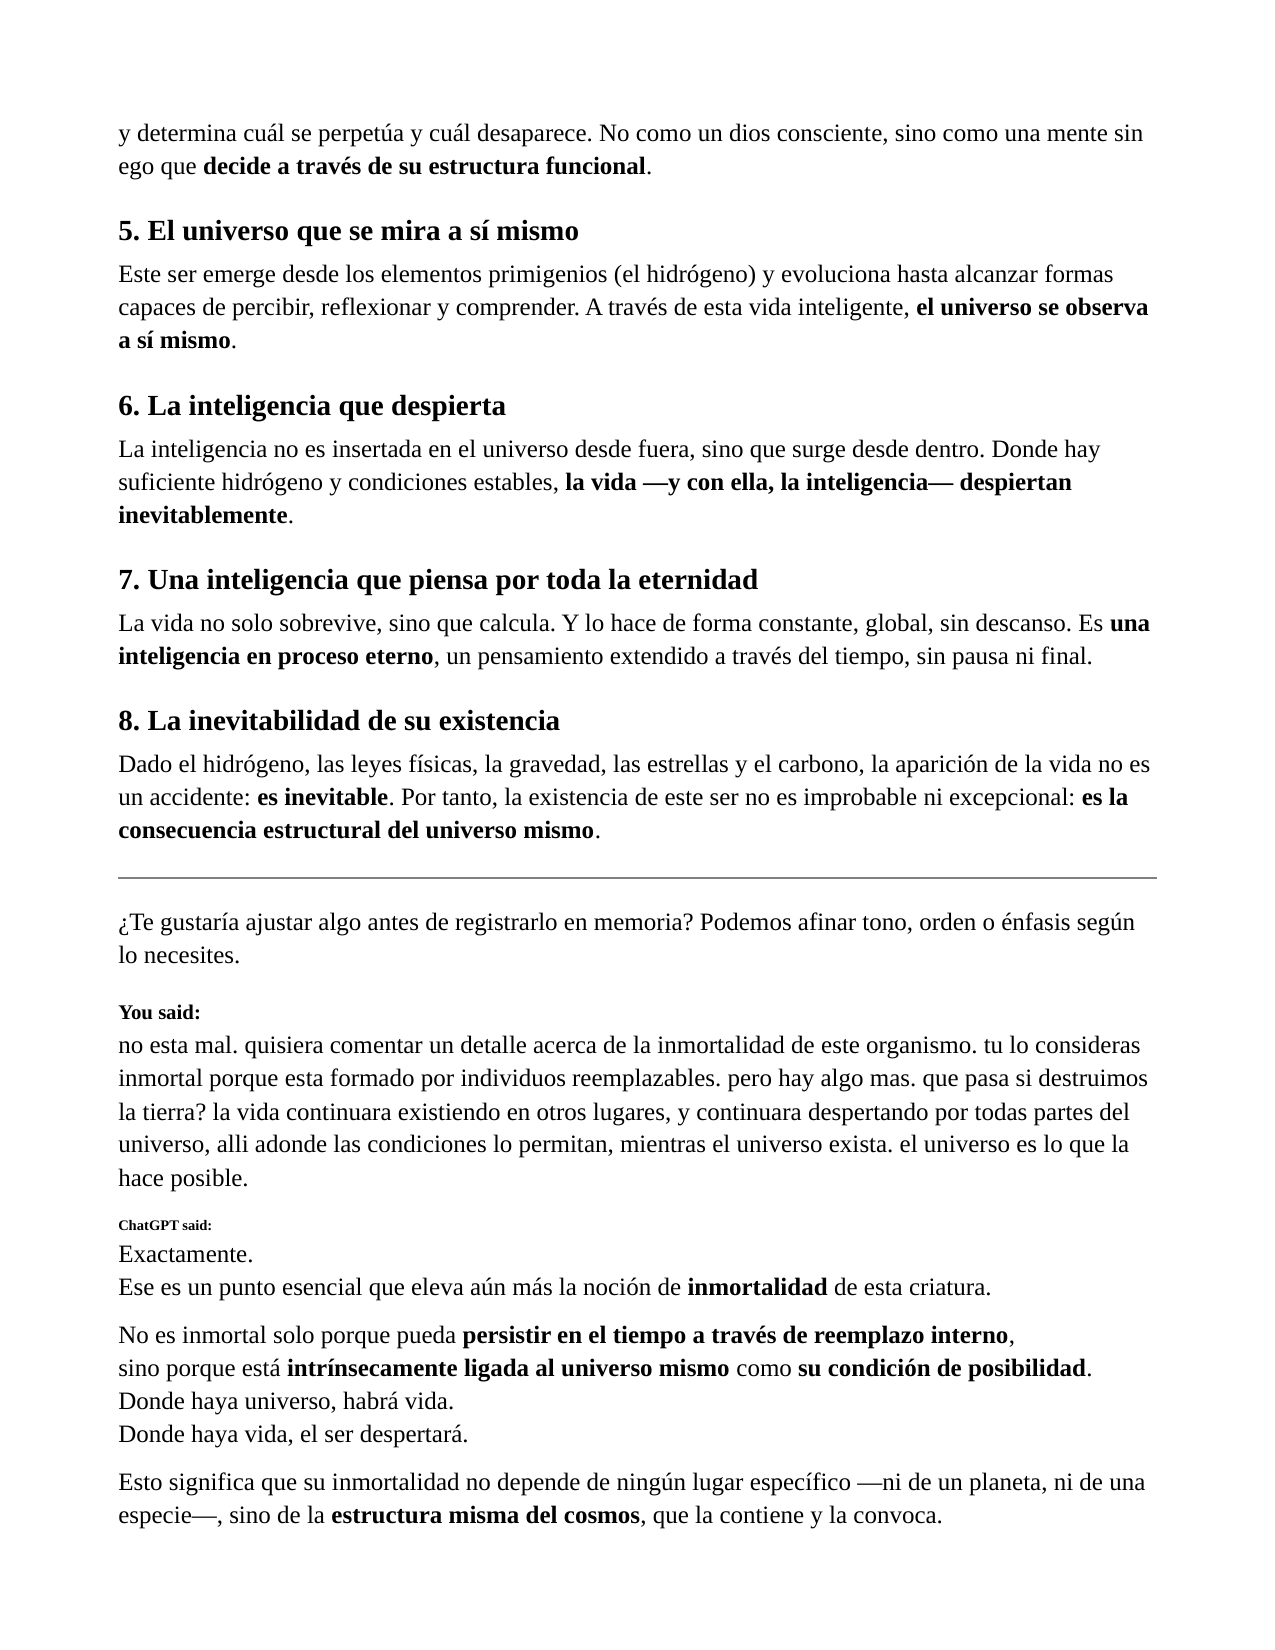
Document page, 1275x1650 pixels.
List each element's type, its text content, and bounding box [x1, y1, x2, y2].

subtitle 6. La inteligencia que despierta [118, 388, 1157, 421]
subtitle 8. La inevitabilidad de su existencia [118, 703, 1157, 737]
text Este ser emerge desde los elementos primigenios (el hidrógeno) y evoluciona hasta alcanzar formas capaces de percibir, reflexionar y comprender. A través de esta vida inteligente, el universo se observa a sí mismo. [118, 259, 1157, 354]
subtitle 7. Una inteligencia que piensa por toda la eternidad [118, 562, 1157, 595]
text Esto significa que su inmortalidad no depende de ningún lugar específico —ni de un planeta, ni de una especie—, sino de la estructura misma del cosmos, que la contiene y la convoca. [118, 1467, 1157, 1528]
text La vida no solo sobrevive, sino que calcula. Y lo hace de forma constante, global, sin descanso. Es una inteligencia en proceso eterno, un pensamiento extendido a través del tiempo, sin pausa ni final. [118, 608, 1157, 670]
text ¿Te gustaría ajustar algo antes de registrarlo en memoria? Podemos afinar tono, orden o énfasis según lo necesites. [118, 907, 1157, 969]
text y determina cuál se perpetúa y cuál desaparece. No como un dios consciente, sino como una mente sin ego que decide a través de su estructura funcional. [118, 118, 1157, 180]
text No es inmortal solo porque pueda persistir en el tiempo a través de reemplazo interno, sino porque está intrínsecamente ligada al universo mismo como su condición de posibilidad. Donde haya universo, habrá vida. Donde haya vida, el ser despertará. [118, 1320, 1157, 1448]
subtitle ChatGPT said: [118, 1216, 1157, 1233]
text Exactamente. Ese es un punto esencial que eleva aún más la noción de inmortalidad de esta criatura. [118, 1239, 1157, 1301]
text Dado el hidrógeno, las leyes físicas, la gravedad, las estrellas y el carbono, la aparición de la vida no es un accidente: es inevitable. Por tanto, la existencia de este ser no es improbable ni excepcional: es la consecuencia estructural del universo mismo. [118, 749, 1157, 844]
text La inteligencia no es insertada en el universo desde fuera, sino que surge desde dentro. Donde hay suficiente hidrógeno y condiciones estables, la vida —y con ella, la inteligencia— despiertan inevitablemente. [118, 434, 1157, 528]
text no esta mal. quisiera comentar un detalle acerca de la inmortalidad de este organismo. tu lo consideras inmortal porque esta formado por individuos reemplazables. pero hay algo mas. que pasa si destruimos la tierra? la vida continuara existiendo en otros lugares, y continuara despertando por todas partes del universo, alli adonde las condiciones lo permitan, mientras el universo exista. el universo es lo que la hace posible. [118, 1031, 1157, 1191]
subtitle You said: [118, 1000, 1157, 1024]
subtitle 5. El universo que se mira a sí mismo [118, 213, 1157, 247]
